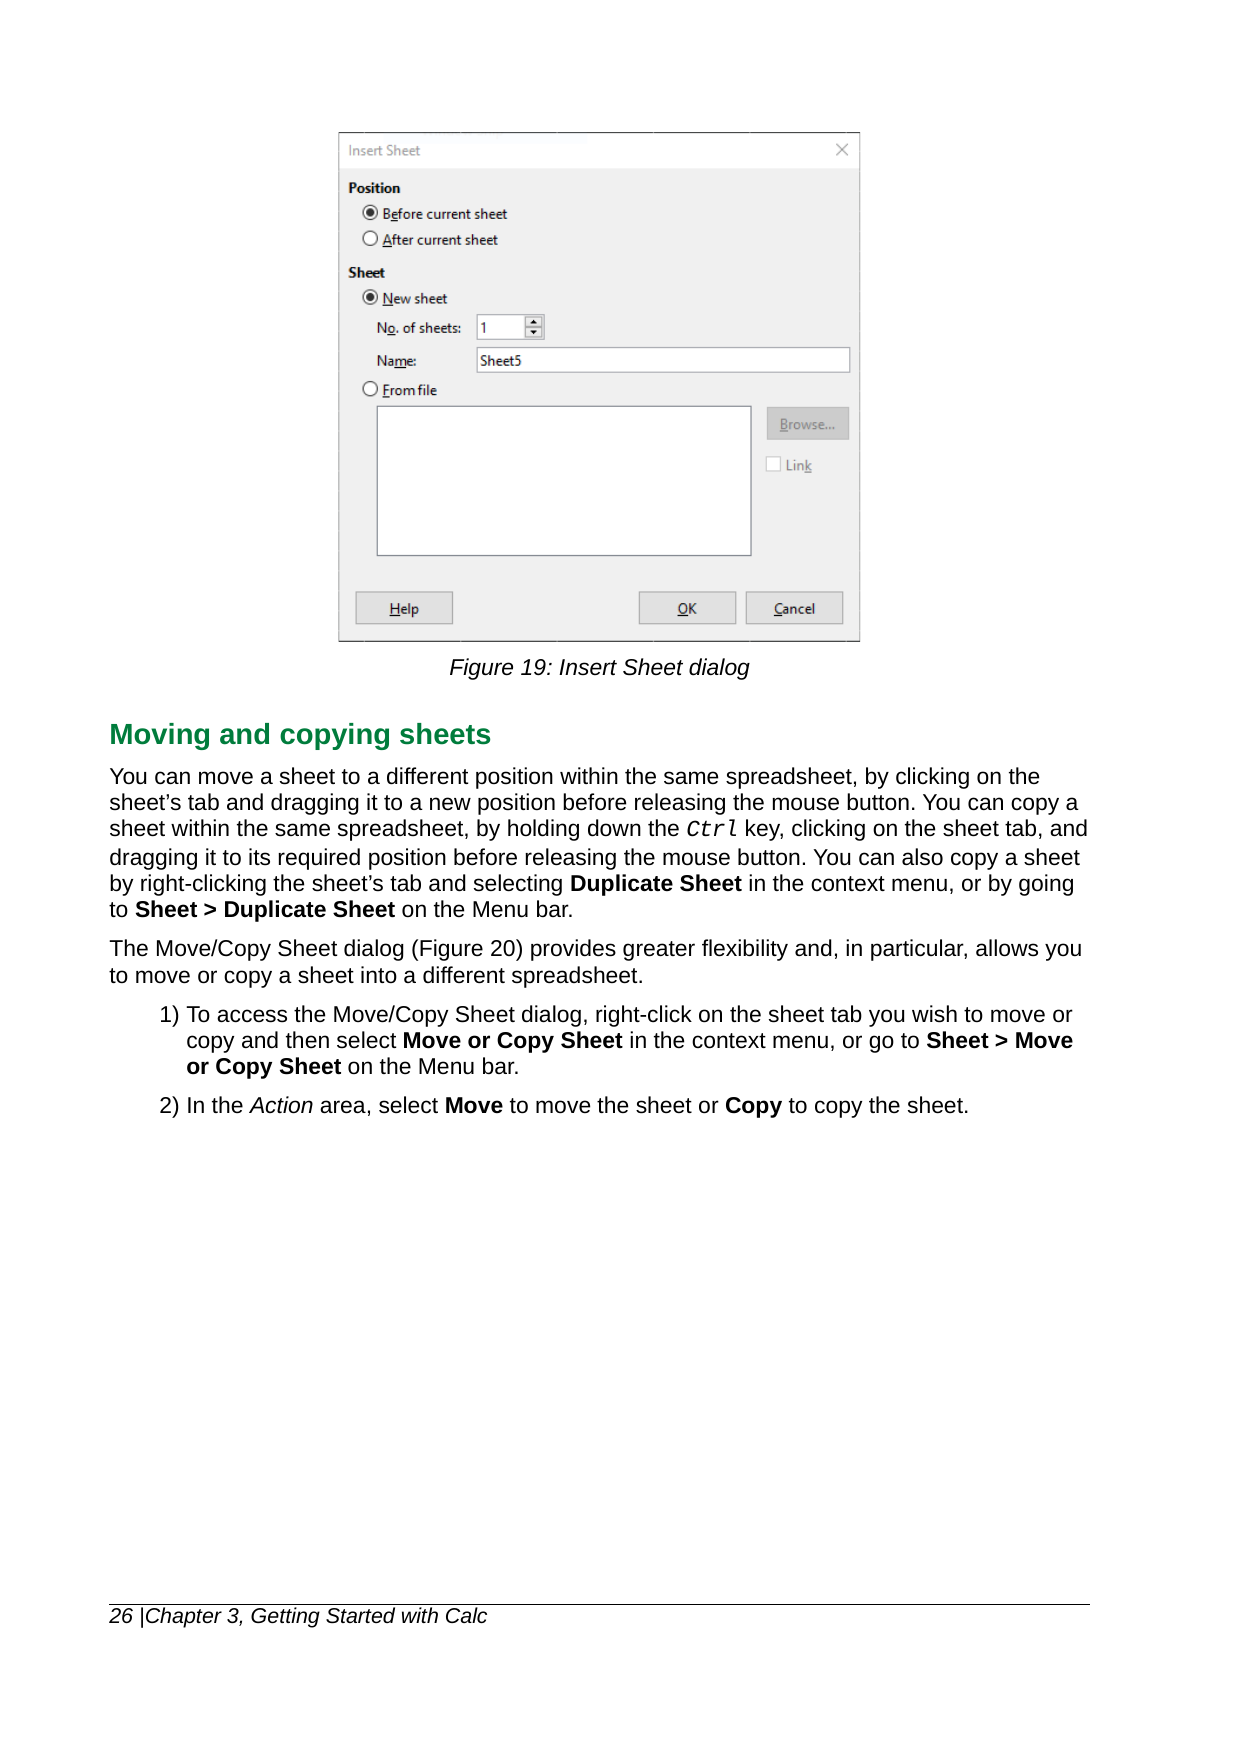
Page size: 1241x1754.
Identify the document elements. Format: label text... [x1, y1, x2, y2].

subtitle Moving and copying sheets [109, 717, 1090, 750]
list To access the Move/Copy Sheet dialog, right-click on the sheet tab you wish to move or copy and then select Move or Copy Sheet in the context menu, or go to Sheet > Move or Copy Sheet on the Menu bar. [186, 1001, 1090, 1079]
list In the Action area, select Move to move the sheet or Copy to copy the sheet. [186, 1092, 1090, 1118]
text Figure 19: Insert Sheet dialog [339, 654, 860, 680]
list The Move/Copy Sheet dialog (Figure 20) provides greater flexibility and, in particular, allows you to move or copy a sheet into a different spreadsheet. [109, 935, 1090, 988]
text You can move a sheet to a different position within the same spreadsheet, by clicking on the sheet’s tab and dragging it to a new position before releasing the mouse button. You can copy a sheet within the same spreadsheet, by holding down the Ctrl key, clicking on the sheet tab, and dragging it to its required position before releasing the mouse button. You can also copy a sheet by right-clicking the sheet’s tab and selecting Duplicate Sheet in the context menu, or by going to Sheet > Duplicate Sheet on the Menu bar. [109, 763, 1090, 923]
picture [338, 132, 861, 642]
